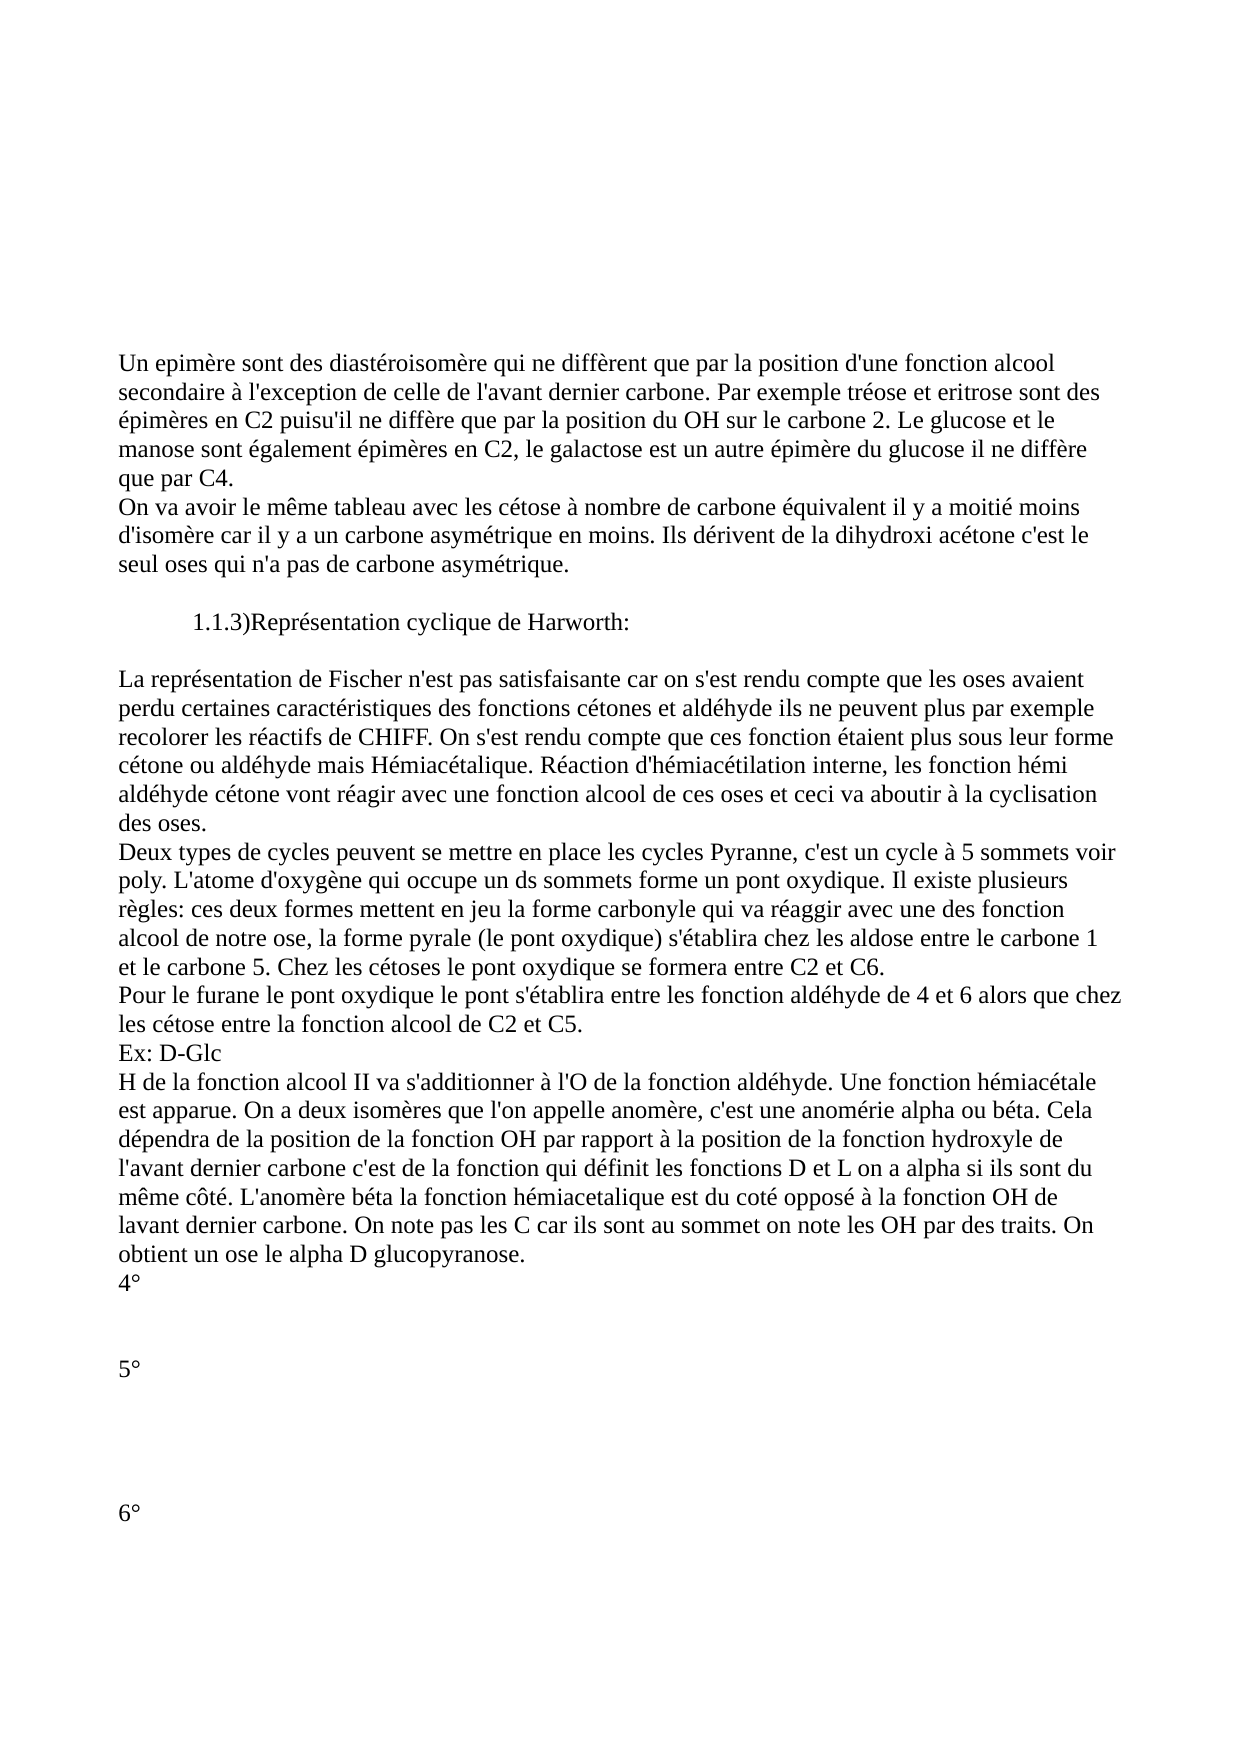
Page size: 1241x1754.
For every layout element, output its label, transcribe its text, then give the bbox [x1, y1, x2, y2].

text Pour le furane le pont oxydique le pont s'établira entre les fonction aldéhyde de 4 et 6 alors que chez les cétose entre la fonction alcool de C2 et C5. [118, 981, 1122, 1038]
text Deux types de cycles peuvent se mettre en place les cycles Pyranne, c'est un cycle à 5 sommets voir poly. L'atome d'oxygène qui occupe un ds sommets forme un pont oxydique. Il existe plusieurs règles: ces deux formes mettent en jeu la forme carbonyle qui va réaggir avec une des fonction alcool de notre ose, la forme pyrale (le pont oxydique) s'établira chez les aldose entre le carbone 1 et le carbone 5. Chez les cétoses le pont oxydique se formera entre C2 et C6. [118, 837, 1122, 981]
text 4° [118, 1268, 1122, 1297]
text Ex: D-Glc [118, 1038, 1122, 1067]
text 5° [118, 1354, 1122, 1383]
text On va avoir le même tableau avec les cétose à nombre de carbone équivalent il y a moitié moins d'isomère car il y a un carbone asymétrique en moins. Ils dérivent de la dihydroxi acétone c'est le seul oses qui n'a pas de carbone asymétrique. [118, 492, 1122, 578]
text Un epimère sont des diastéroisomère qui ne diffèrent que par la position d'une fonction alcool secondaire à l'exception de celle de l'avant dernier carbone. Par exemple tréose et eritrose sont des épimères en C2 puisu'il ne diffère que par la position du OH sur le carbone 2. Le glucose et le manose sont également épimères en C2, le galactose est un autre épimère du glucose il ne diffère que par C4. [118, 348, 1122, 492]
text La représentation de Fischer n'est pas satisfaisante car on s'est rendu compte que les oses avaient perdu certaines caractéristiques des fonctions cétones et aldéhyde ils ne peuvent plus par exemple recolorer les réactifs de CHIFF. On s'est rendu compte que ces fonction étaient plus sous leur forme cétone ou aldéhyde mais Hémiacétalique. Réaction d'hémiacétilation interne, les fonction hémi aldéhyde cétone vont réagir avec une fonction alcool de ces oses et ceci va aboutir à la cyclisation des oses. [118, 664, 1122, 837]
text H de la fonction alcool II va s'additionner à l'O de la fonction aldéhyde. Une fonction hémiacétale est apparue. On a deux isomères que l'on appelle anomère, c'est une anomérie alpha ou béta. Cela dépendra de la position de la fonction OH par rapport à la position de la fonction hydroxyle de l'avant dernier carbone c'est de la fonction qui définit les fonctions D et L on a alpha si ils sont du même côté. L'anomère béta la fonction hémiacetalique est du coté opposé à la fonction OH de lavant dernier carbone. On note pas les C car ils sont au sommet on note les OH par des traits. On obtient un ose le alpha D glucopyranose. [118, 1067, 1122, 1268]
text 6° [118, 1498, 1122, 1527]
text 1.1.3)Représentation cyclique de Harworth: [118, 607, 1122, 636]
